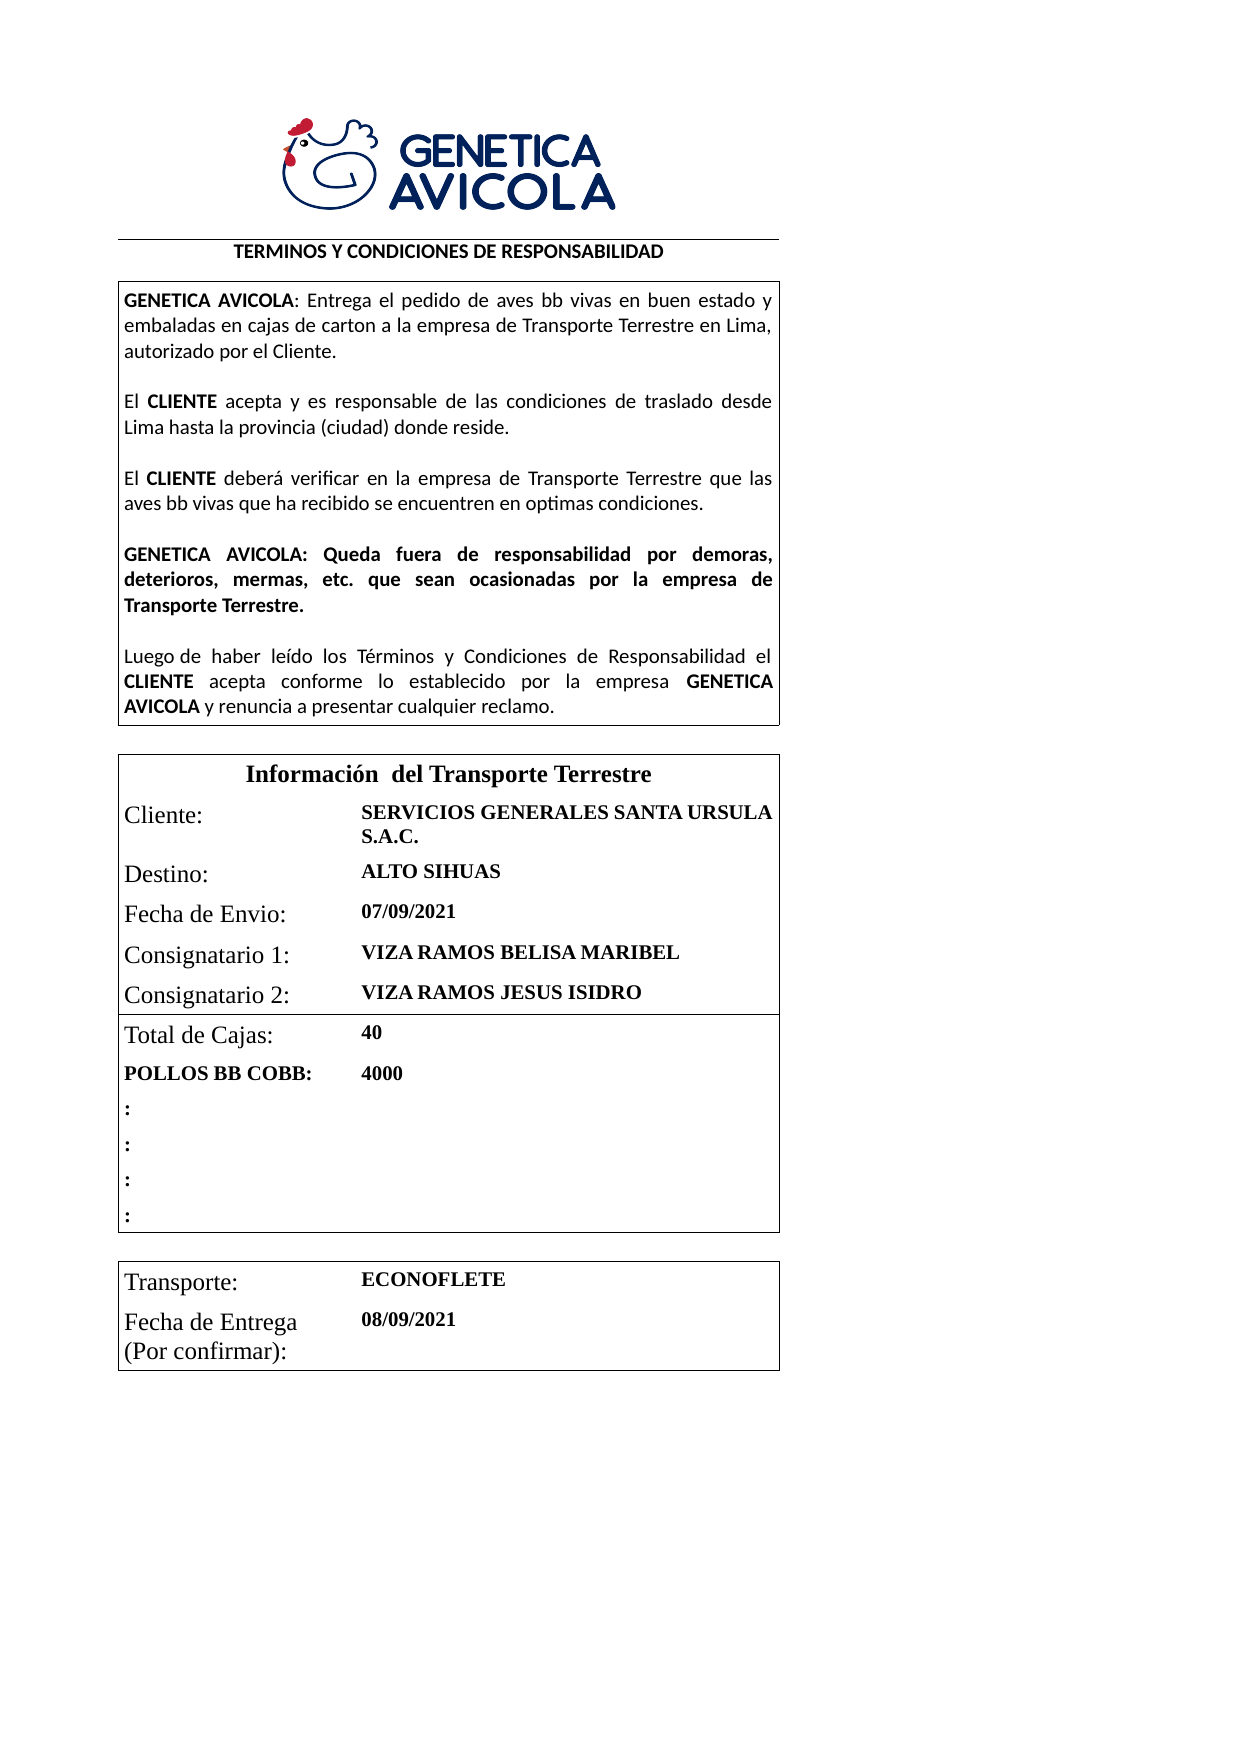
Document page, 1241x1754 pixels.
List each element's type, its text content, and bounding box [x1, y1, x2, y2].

table_cell Destino: [119, 854, 356, 894]
table_cell 07/09/2021 [356, 894, 779, 934]
table_cell 08/09/2021 [356, 1301, 779, 1370]
table_header TERMINOS Y CONDICIONES DE RESPONSABILIDAD [118, 240, 779, 281]
table_cell SERVICIOS GENERALES SANTA URSULA S.A.C. [356, 794, 779, 853]
table_cell [356, 1161, 779, 1197]
table_cell VIZA RAMOS BELISA MARIBEL [356, 934, 779, 974]
table_cell : [119, 1126, 356, 1161]
table_cell 4000 [356, 1055, 779, 1090]
table_cell : [119, 1197, 356, 1232]
table_cell GENETICA AVICOLA: Entrega el pedido de aves bb vivas en buen estado y embaladas en cajas de carton a la empresa de Transporte Terrestre en Lima, autorizado por el Cliente. El CLIENTE acepta y es responsable de las condiciones de traslado desde Lima hasta la provincia (ciudad) donde reside. El CLIENTE deberá verificar en la empresa de Transporte Terrestre que las aves bb vivas que ha recibido se encuentren en optimas condiciones. GENETICA AVICOLA: Queda fuera de responsabilidad por demoras, deterioros, mermas, etc. que sean ocasionadas por la empresa de Transporte Terrestre. Luego de haber leído los Términos y Condiciones de Responsabilidad el CLIENTE acepta conforme lo establecido por la empresa GENETICA AVICOLA y renuncia a presentar cualquier reclamo. [119, 282, 779, 725]
table_cell Cliente: [119, 794, 356, 853]
picture [282, 118, 616, 210]
table_cell Fecha de Entrega (Por confirmar): [119, 1301, 356, 1370]
table_cell : [119, 1161, 356, 1197]
table_cell ECONOFLETE [356, 1262, 779, 1301]
table_cell POLLOS BB COBB: [119, 1055, 356, 1090]
table_cell [356, 1197, 779, 1232]
table_cell Fecha de Envio: [119, 894, 356, 934]
table_cell [118, 1233, 356, 1261]
table_cell [356, 1090, 779, 1126]
table_cell VIZA RAMOS JESUS ISIDRO [356, 974, 779, 1014]
table_cell ALTO SIHUAS [356, 854, 779, 894]
table_cell Consignatario 2: [119, 974, 356, 1014]
table_header Información del Transporte Terrestre [119, 755, 779, 794]
table_cell [356, 1126, 779, 1161]
table_cell Transporte: [119, 1262, 356, 1301]
table_cell Total de Cajas: [119, 1015, 356, 1055]
table_cell [356, 1233, 779, 1261]
table_cell 40 [356, 1015, 779, 1055]
table_cell : [119, 1090, 356, 1126]
table_cell Consignatario 1: [119, 934, 356, 974]
